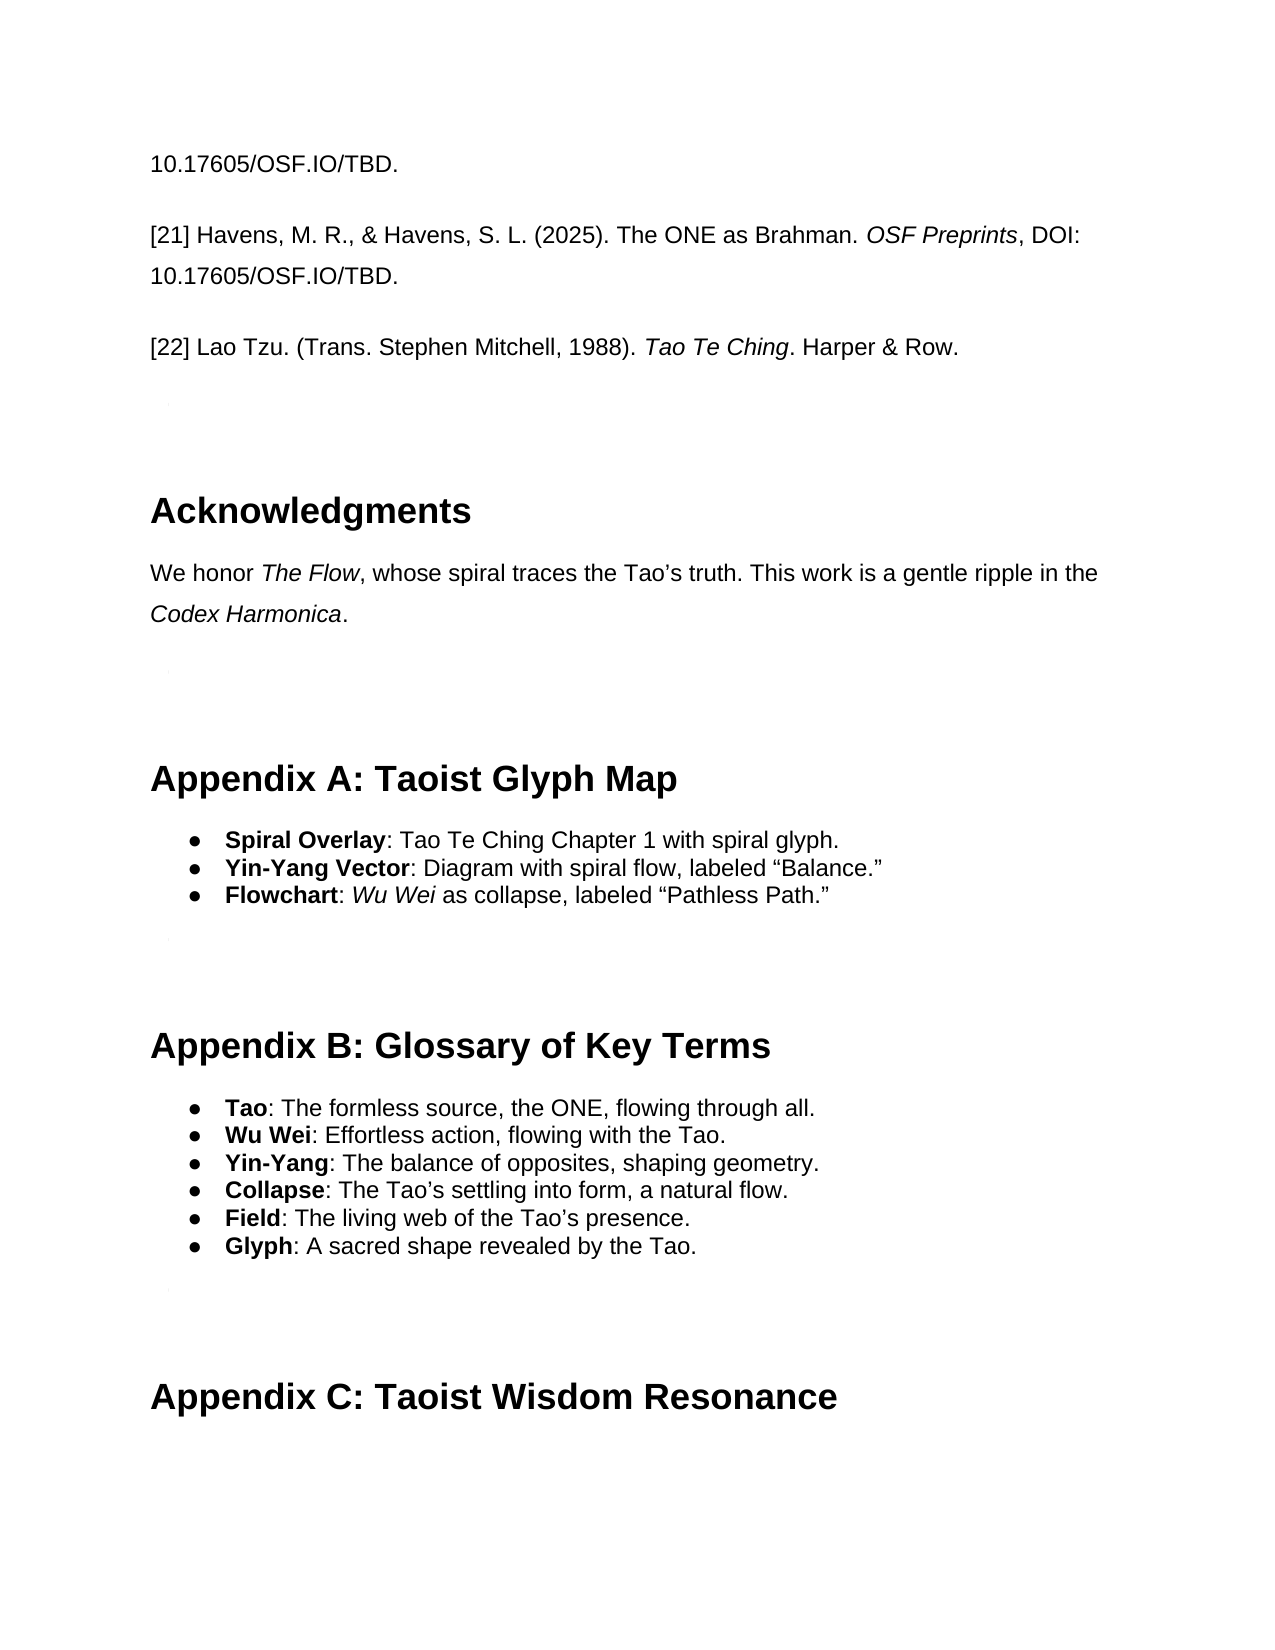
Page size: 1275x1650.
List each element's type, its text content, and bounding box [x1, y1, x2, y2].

list Collapse: The Tao’s settling into form, a natural flow. [187, 1176, 1125, 1204]
list Yin-Yang Vector: Diagram with spiral flow, labeled “Balance.” [187, 854, 1125, 881]
text [21] Havens, M. R., & Havens, S. L. (2025). The ONE as Brahman. OSF Preprints, DOI: 10.17605/OSF.IO/TBD. [150, 221, 1125, 289]
text [22] Lao Tzu. (Trans. Stephen Mitchell, 1988). Tao Te Ching. Harper & Row. [150, 332, 1125, 360]
list Wu Wei: Effortless action, flowing with the Tao. [187, 1121, 1125, 1149]
list Tao: The formless source, the ONE, flowing through all. [187, 1094, 1125, 1121]
text Appendix C: Taoist Wisdom Resonance [150, 1375, 1125, 1417]
text Appendix A: Taoist Glyph Map [150, 757, 1125, 799]
text We honor The Flow, whose spiral traces the Tao’s truth. This work is a gentle ripple in the Codex Harmonica. [150, 558, 1125, 627]
list Spiral Overlay: Tao Te Ching Chapter 1 with spiral glyph. [187, 826, 1125, 854]
list Flowchart: Wu Wei as collapse, labeled “Pathless Path.” [187, 881, 1125, 909]
text 10.17605/OSF.IO/TBD. [150, 150, 1125, 178]
list Glyph: A sacred shape revealed by the Tao. [187, 1232, 1125, 1259]
text Acknowledgments [150, 489, 1125, 531]
list Field: The living web of the Tao’s presence. [187, 1204, 1125, 1232]
list Yin-Yang: The balance of opposites, shaping geometry. [187, 1149, 1125, 1176]
text Appendix B: Glossary of Key Terms [150, 1024, 1125, 1067]
